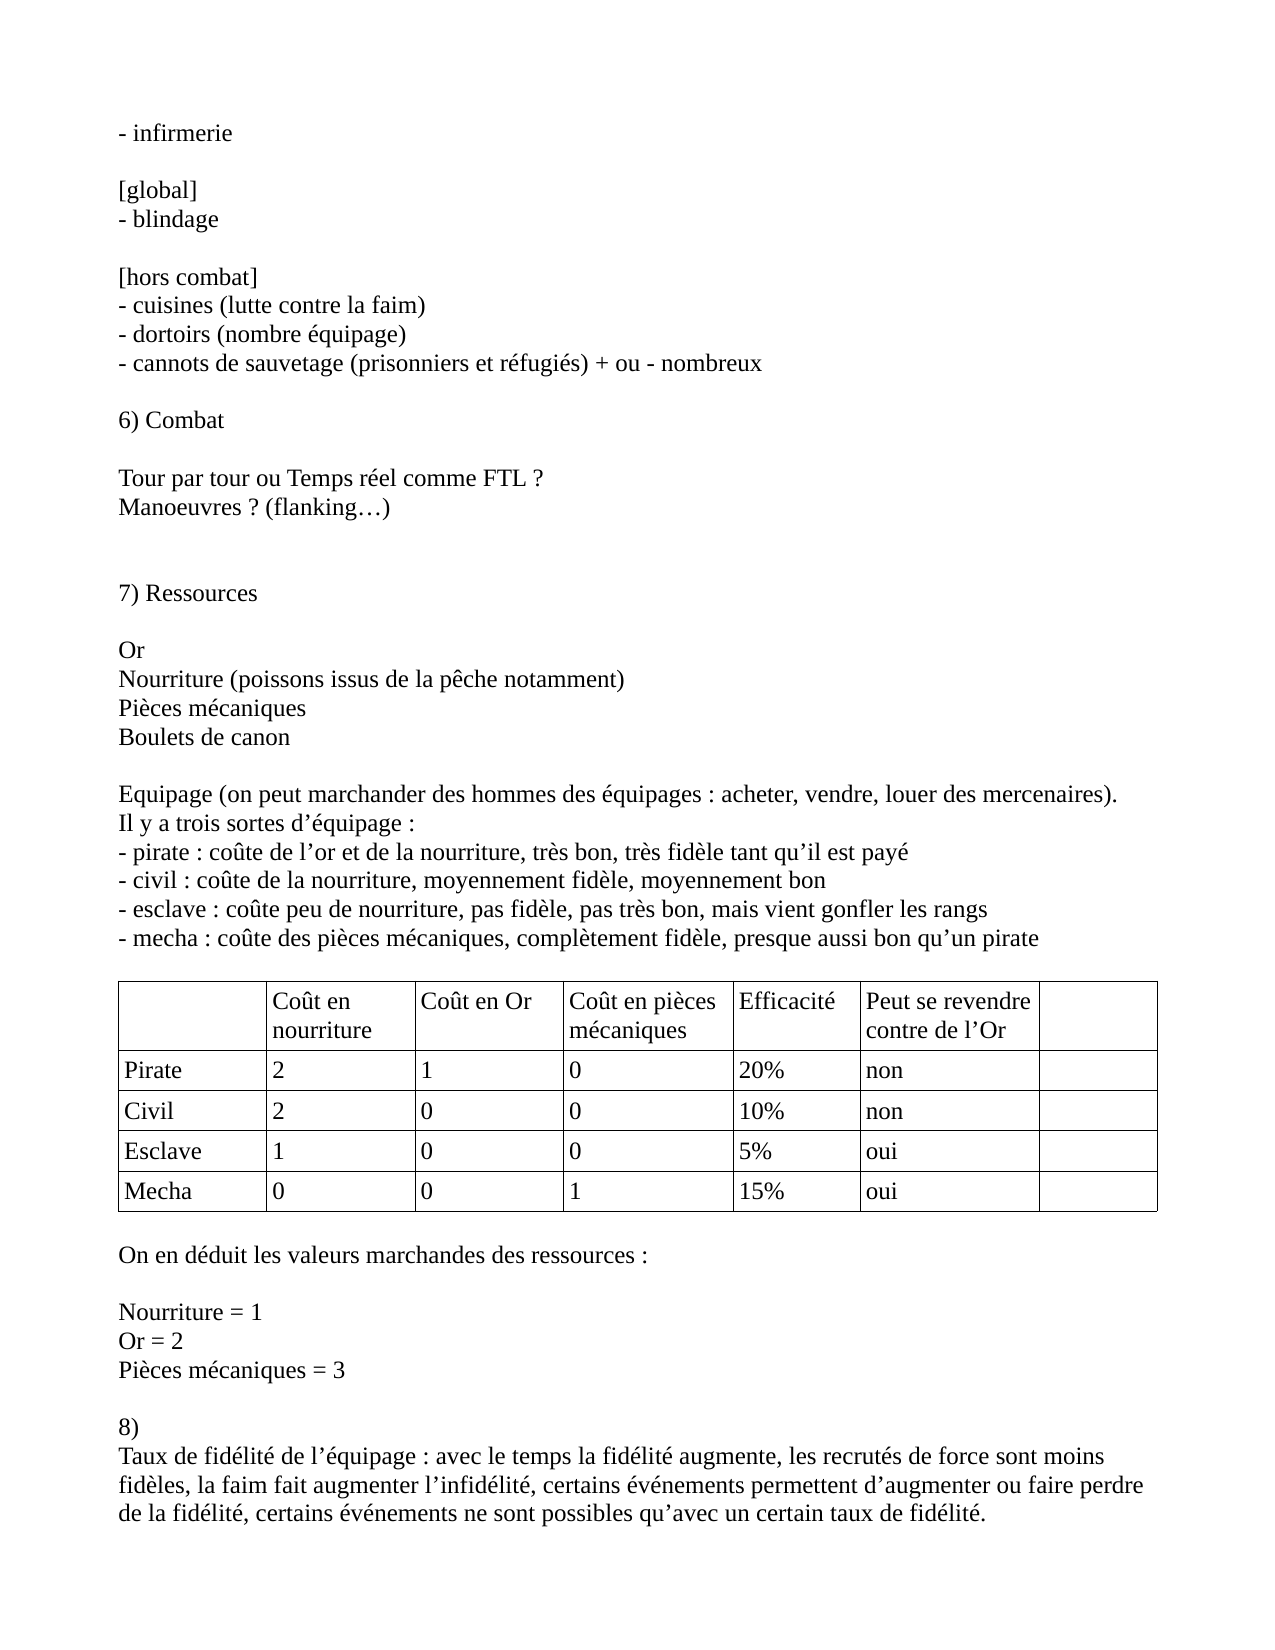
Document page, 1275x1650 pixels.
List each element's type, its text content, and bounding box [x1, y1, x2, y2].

table_header [1040, 982, 1157, 1050]
text Taux de fidélité de l’équipage : avec le temps la fidélité augmente, les recrutés de force sont moins fidèles, la faim fait augmenter l’infidélité, certains événements permettent d’augmenter ou faire perdre de la fidélité, certains événements ne sont possibles qu’avec un certain taux de fidélité. [118, 1441, 1157, 1527]
table_cell non [861, 1051, 1039, 1090]
table_cell oui [861, 1172, 1039, 1211]
table_header Coût en nourriture [267, 982, 415, 1050]
table_cell Esclave [119, 1131, 266, 1171]
text Tour par tour ou Temps réel comme FTL ? [118, 463, 1157, 492]
text Or = 2 [118, 1326, 1157, 1355]
table_cell oui [861, 1131, 1039, 1171]
text 8) [118, 1412, 1157, 1441]
table_cell 1 [267, 1131, 415, 1171]
table_cell 10% [734, 1091, 860, 1130]
table_cell 0 [564, 1051, 733, 1090]
table_cell 0 [564, 1091, 733, 1130]
text On en déduit les valeurs marchandes des ressources : [118, 1240, 1157, 1268]
table_cell 0 [267, 1172, 415, 1211]
text [global] [118, 176, 1157, 204]
table_cell 2 [267, 1051, 415, 1090]
table_cell [1040, 1051, 1157, 1090]
table_cell 2 [267, 1091, 415, 1130]
text - cannots de sauvetage (prisonniers et réfugiés) + ou - nombreux [118, 348, 1157, 377]
text - mecha : coûte des pièces mécaniques, complètement fidèle, presque aussi bon qu’un pirate [118, 923, 1157, 952]
table_cell [1040, 1172, 1157, 1211]
table_cell [1040, 1131, 1157, 1171]
table_cell non [861, 1091, 1039, 1130]
text Or [118, 636, 1157, 664]
table_header Efficacité [734, 982, 860, 1050]
table_cell 0 [416, 1131, 563, 1171]
text - esclave : coûte peu de nourriture, pas fidèle, pas très bon, mais vient gonfler les rangs [118, 894, 1157, 923]
text Boulets de canon [118, 722, 1157, 751]
text Manoeuvres ? (flanking…) [118, 492, 1157, 521]
table_cell Pirate [119, 1051, 266, 1090]
text 6) Combat [118, 406, 1157, 434]
table_cell 0 [416, 1172, 563, 1211]
table_cell 1 [416, 1051, 563, 1090]
text - infirmerie [118, 118, 1157, 147]
table_header [119, 982, 266, 1050]
text Nourriture = 1 [118, 1297, 1157, 1326]
text Nourriture (poissons issus de la pêche notamment) [118, 664, 1157, 693]
text Pièces mécaniques = 3 [118, 1355, 1157, 1383]
text - civil : coûte de la nourriture, moyennement fidèle, moyennement bon [118, 866, 1157, 894]
table_cell Civil [119, 1091, 266, 1130]
table_header Peut se revendre contre de l’Or [861, 982, 1039, 1050]
text - pirate : coûte de l’or et de la nourriture, très bon, très fidèle tant qu’il est payé [118, 837, 1157, 866]
table_cell 0 [416, 1091, 563, 1130]
text - blindage [118, 204, 1157, 233]
table_cell Mecha [119, 1172, 266, 1211]
text Equipage (on peut marchander des hommes des équipages : acheter, vendre, louer des mercenaires). [118, 779, 1157, 808]
table_cell 20% [734, 1051, 860, 1090]
text 7) Ressources [118, 578, 1157, 607]
text - dortoirs (nombre équipage) [118, 319, 1157, 348]
table_cell 0 [564, 1131, 733, 1171]
text Il y a trois sortes d’équipage : [118, 808, 1157, 837]
table_cell 15% [734, 1172, 860, 1211]
table_cell 5% [734, 1131, 860, 1171]
text Pièces mécaniques [118, 693, 1157, 722]
table_cell [1040, 1091, 1157, 1130]
text - cuisines (lutte contre la faim) [118, 291, 1157, 319]
table_header Coût en pièces mécaniques [564, 982, 733, 1050]
table_cell 1 [564, 1172, 733, 1211]
table_header Coût en Or [416, 982, 563, 1050]
text [hors combat] [118, 262, 1157, 291]
